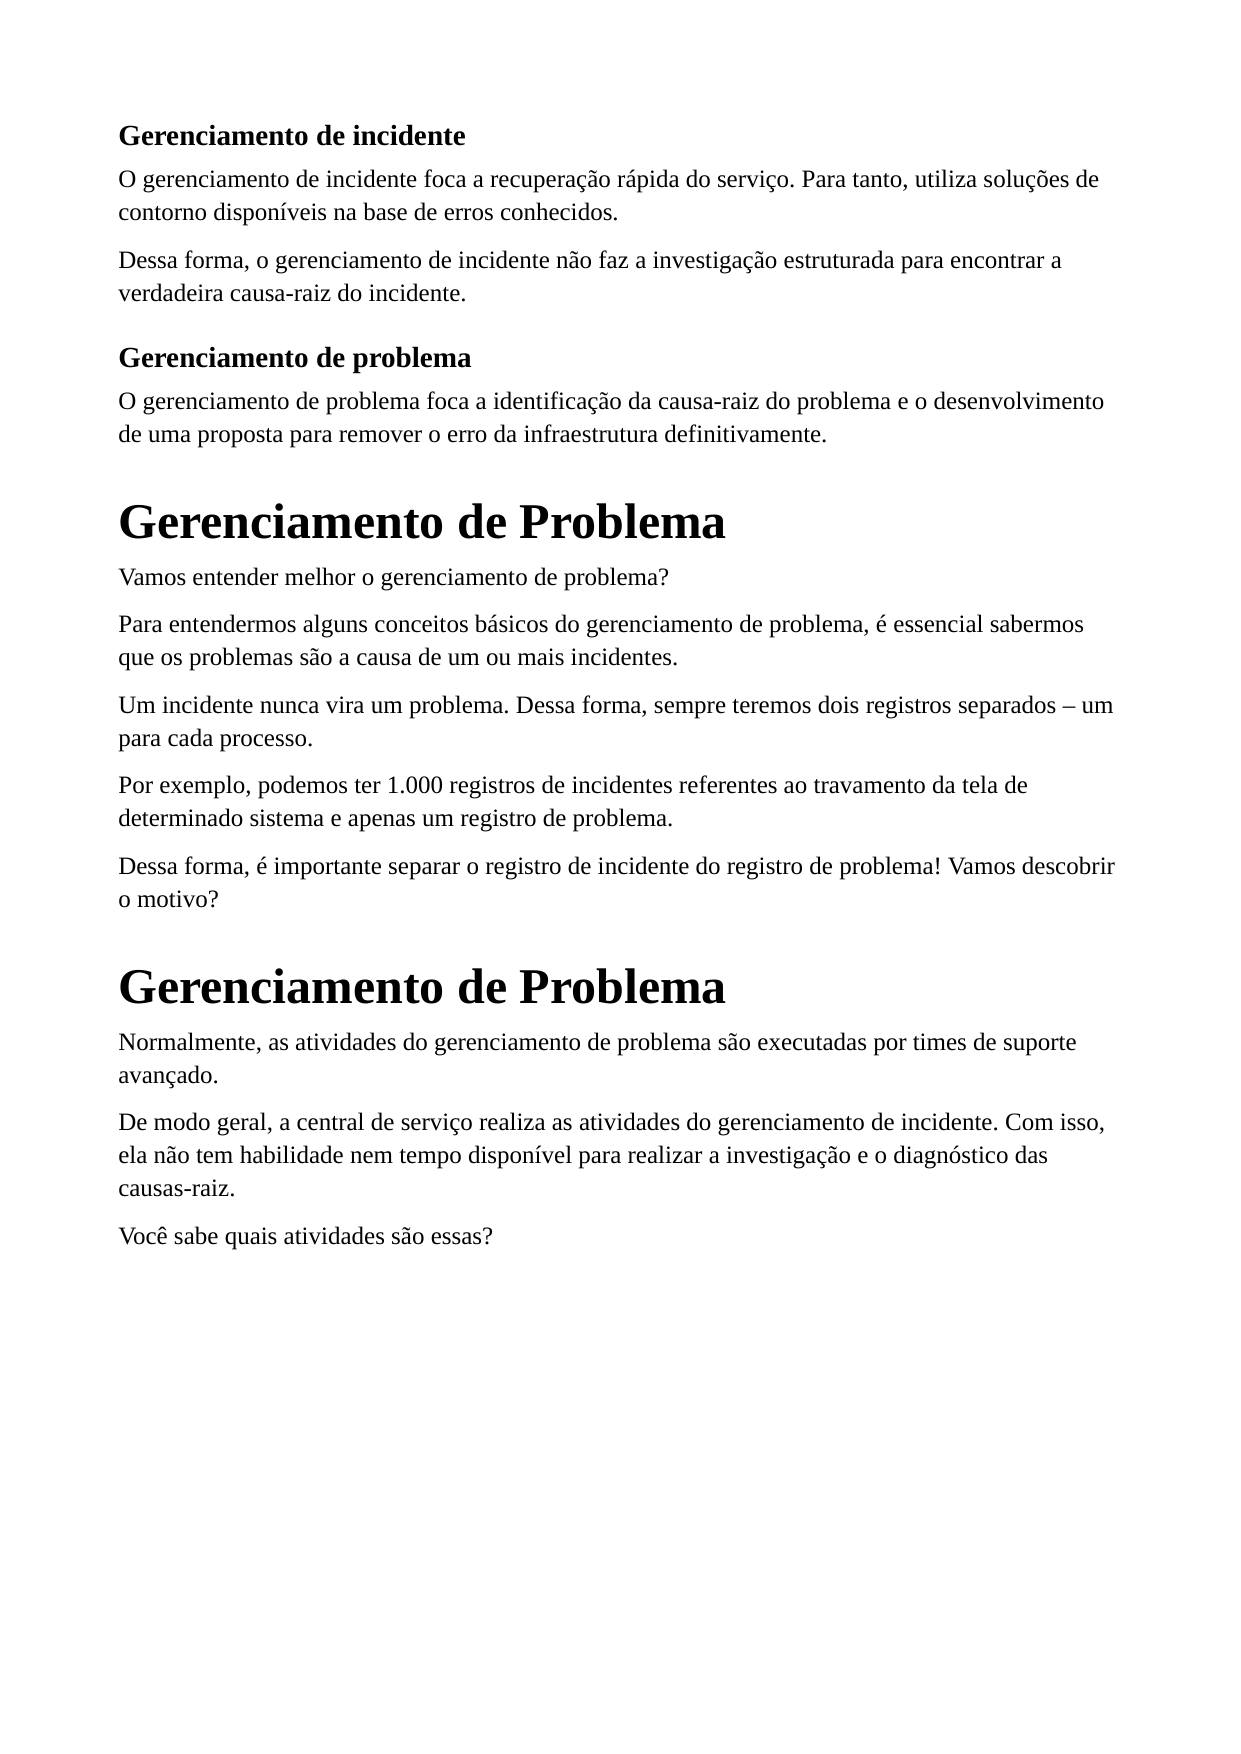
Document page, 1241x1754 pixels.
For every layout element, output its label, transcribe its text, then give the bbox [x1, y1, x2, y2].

text Vamos entender melhor o gerenciamento de problema? [118, 562, 1122, 590]
text Para entendermos alguns conceitos básicos do gerenciamento de problema, é essencial sabermos que os problemas são a causa de um ou mais incidentes. [118, 609, 1122, 671]
text De modo geral, a central de serviço realiza as atividades do gerenciamento de incidente. Com isso, ela não tem habilidade nem tempo disponível para realizar a investigação e o diagnóstico das causas-raiz. [118, 1107, 1122, 1202]
subtitle Gerenciamento de Problema [118, 957, 1122, 1014]
subtitle Gerenciamento de problema [118, 340, 1122, 373]
text O gerenciamento de problema foca a identificação da causa-raiz do problema e o desenvolvimento de uma proposta para remover o erro da infraestrutura definitivamente. [118, 386, 1122, 448]
text Um incidente nunca vira um problema. Dessa forma, sempre teremos dois registros separados – um para cada processo. [118, 690, 1122, 752]
text Por exemplo, podemos ter 1.000 registros de incidentes referentes ao travamento da tela de determinado sistema e apenas um registro de problema. [118, 771, 1122, 832]
text Dessa forma, é importante separar o registro de incidente do registro de problema! Vamos descobrir o motivo? [118, 851, 1122, 913]
text O gerenciamento de incidente foca a recuperação rápida do serviço. Para tanto, utiliza soluções de contorno disponíveis na base de erros conhecidos. [118, 164, 1122, 226]
text Dessa forma, o gerenciamento de incidente não faz a investigação estruturada para encontrar a verdadeira causa-raiz do incidente. [118, 245, 1122, 307]
subtitle Gerenciamento de Problema [118, 492, 1122, 549]
text Normalmente, as atividades do gerenciamento de problema são executadas por times de suporte avançado. [118, 1027, 1122, 1088]
text Você sabe quais atividades são essas? [118, 1221, 1122, 1250]
subtitle Gerenciamento de incidente [118, 118, 1122, 152]
